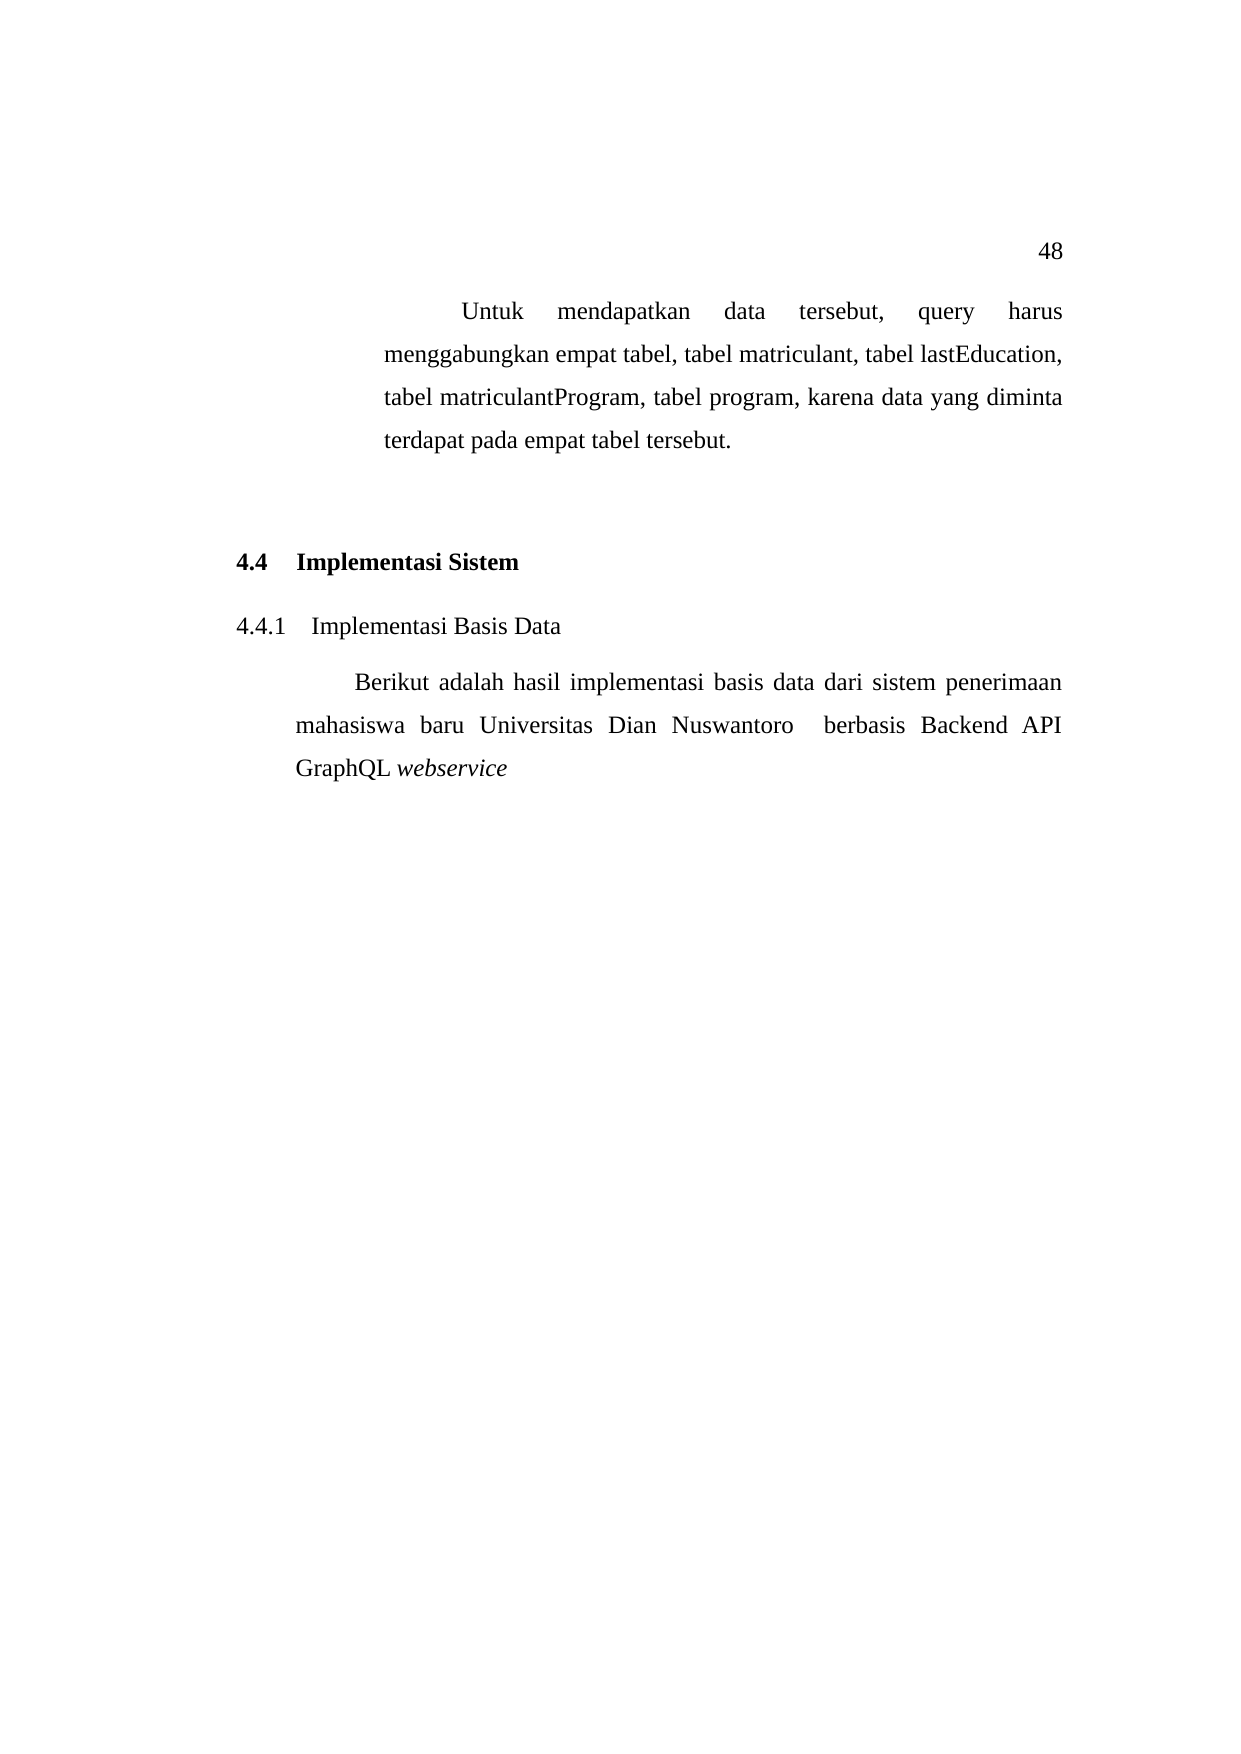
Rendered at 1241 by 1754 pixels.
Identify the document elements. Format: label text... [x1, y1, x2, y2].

subtitle Implementasi Sistem [236, 547, 1063, 576]
list Untuk mendapatkan data tersebut, query harus menggabungkan empat tabel, tabel matriculant, tabel lastEducation, tabel matriculantProgram, tabel program, karena data yang diminta terdapat pada empat tabel tersebut. [384, 296, 1063, 454]
subtitle Implementasi basis data [236, 611, 1063, 640]
text Berikut adalah hasil implementasi basis data dari sistem penerimaan mahasiswa baru Universitas Dian Nuswantoro berbasis Backend API GraphQL webservice [295, 667, 1063, 782]
